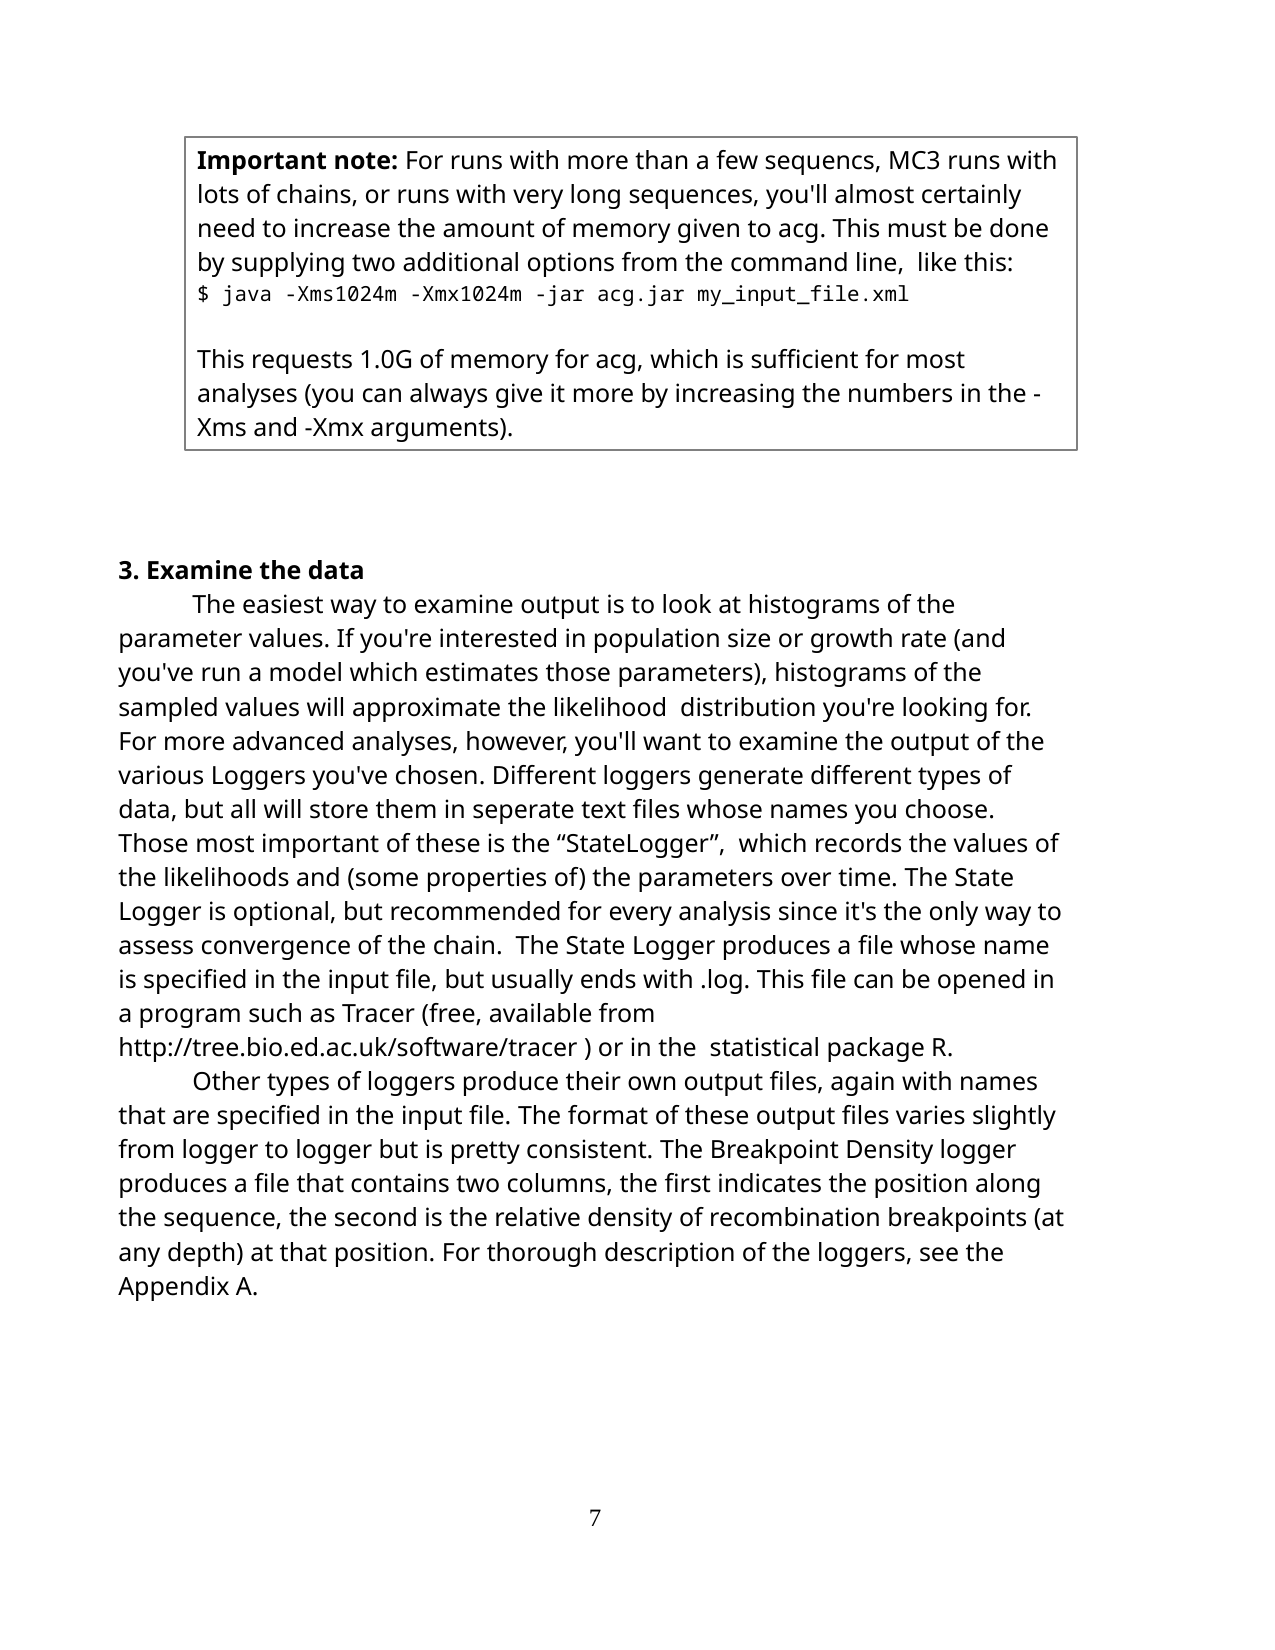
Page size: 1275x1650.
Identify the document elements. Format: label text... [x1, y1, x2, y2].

text Other types of loggers produce their own output files, again with names that are specified in the input file. The format of these output files varies slightly from logger to logger but is pretty consistent. The Breakpoint Density logger produces a file that contains two columns, the first indicates the position along the sequence, the second is the relative density of recombination breakpoints (at any depth) at that position. For thorough description of the loggers, see the Appendix A. [118, 1064, 1071, 1302]
text The easiest way to examine output is to look at histograms of the parameter values. If you're interested in population size or growth rate (and you've run a model which estimates those parameters), histograms of the sampled values will approximate the likelihood distribution you're looking for. For more advanced analyses, however, you'll want to examine the output of the various Loggers you've chosen. Different loggers generate different types of data, but all will store them in seperate text files whose names you choose. Those most important of these is the “StateLogger”, which records the values of the likelihoods and (some properties of) the parameters over time. The State Logger is optional, but recommended for every analysis since it's the only way to assess convergence of the chain. The State Logger produces a file whose name is specified in the input file, but usually ends with .log. This file can be opened in a program such as Tracer (free, available from http://tree.bio.ed.ac.uk/software/tracer ) or in the statistical package R. [118, 587, 1071, 1064]
text 3. Examine the data [118, 553, 1071, 587]
